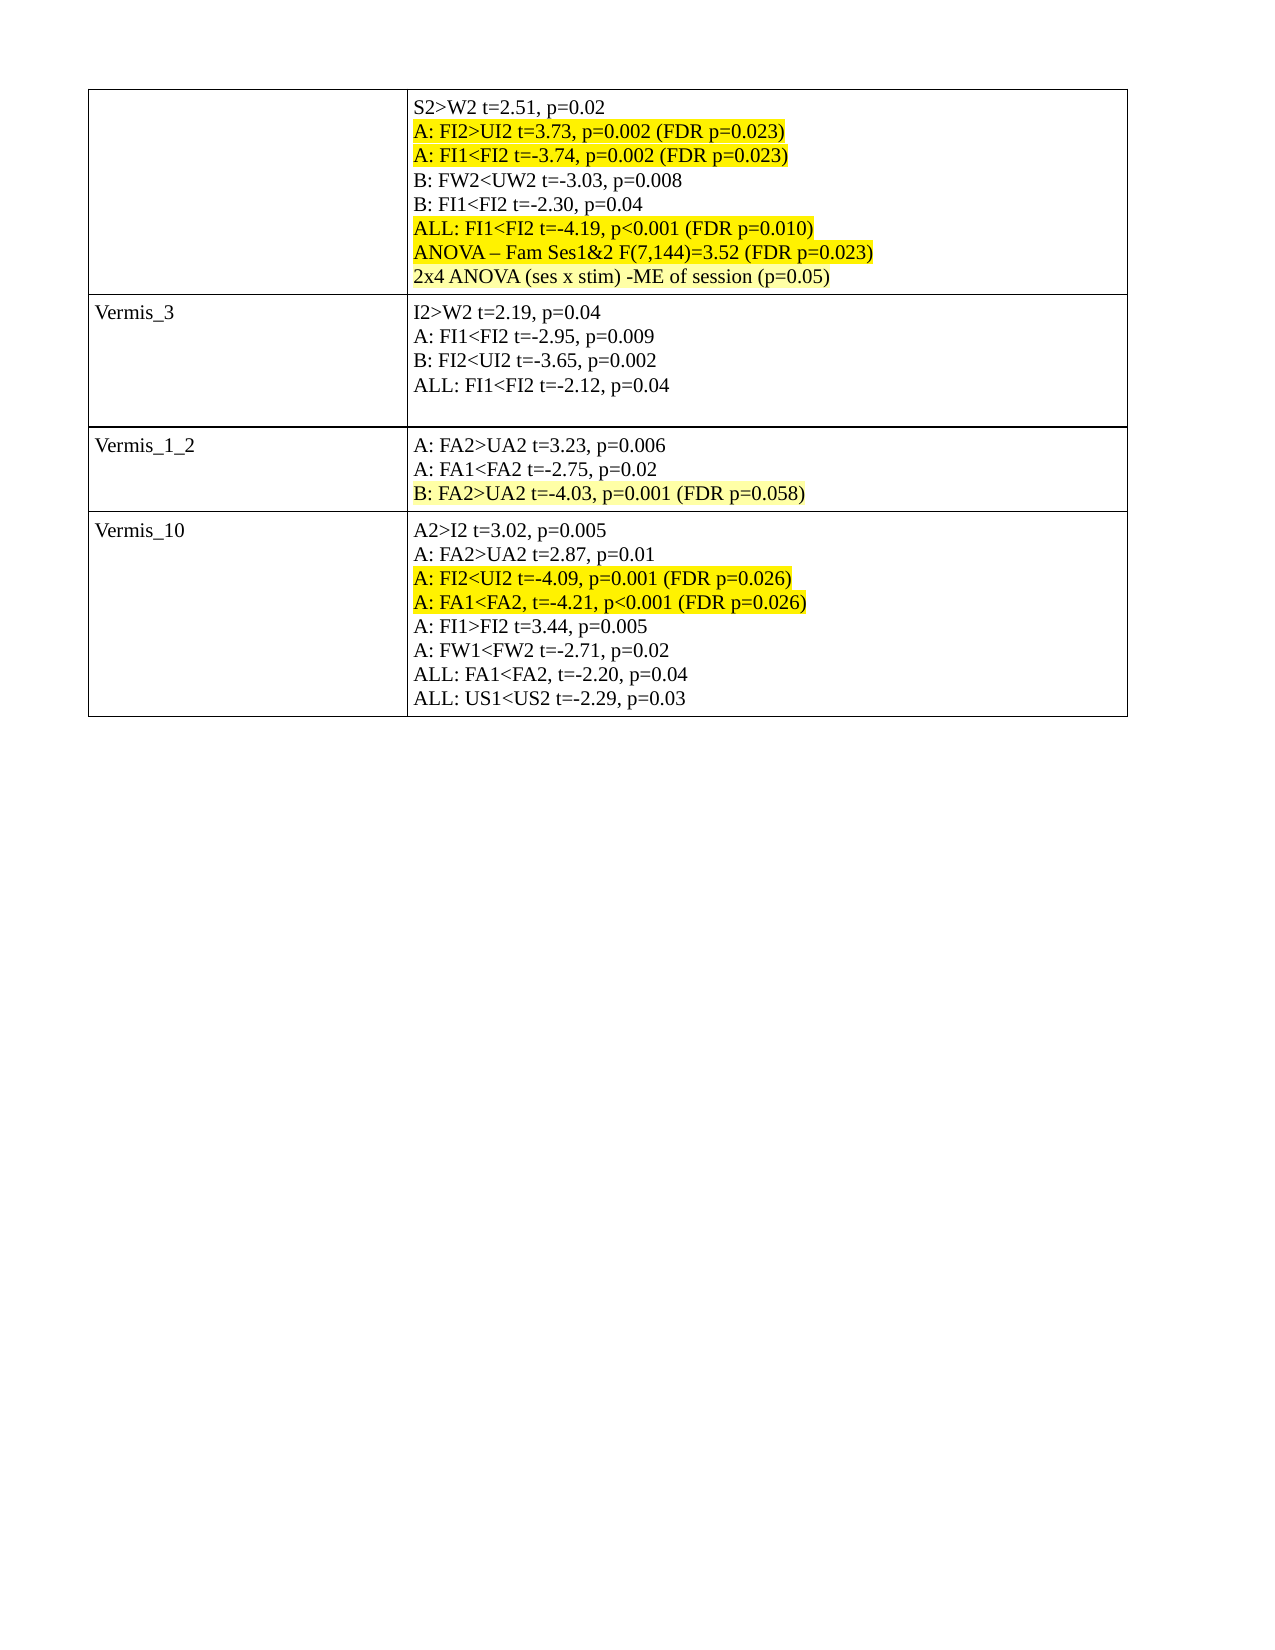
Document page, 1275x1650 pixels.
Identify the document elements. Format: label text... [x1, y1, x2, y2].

table_cell A: FA2>UA2 t=3.23, p=0.006 A: FA1<FA2 t=-2.75, p=0.02 B: FA2>UA2 t=-4.03, p=0.001 (FDR p=0.058) [408, 428, 1127, 511]
table_cell S2>W2 t=2.51, p=0.02 A: FI2>UI2 t=3.73, p=0.002 (FDR p=0.023) A: FI1<FI2 t=-3.74, p=0.002 (FDR p=0.023) B: FW2<UW2 t=-3.03, p=0.008 B: FI1<FI2 t=-2.30, p=0.04 ALL: FI1<FI2 t=-4.19, p<0.001 (FDR p=0.010) ANOVA – Fam Ses1&2 F(7,144)=3.52 (FDR p=0.023) 2x4 ANOVA (ses x stim) -ME of session (p=0.05) [408, 90, 1127, 293]
table_cell Vermis_1_2 [89, 428, 407, 511]
table_cell A2>I2 t=3.02, p=0.005 A: FA2>UA2 t=2.87, p=0.01 A: FI2<UI2 t=-4.09, p=0.001 (FDR p=0.026) A: FA1<FA2, t=-4.21, p<0.001 (FDR p=0.026) A: FI1>FI2 t=3.44, p=0.005 A: FW1<FW2 t=-2.71, p=0.02 ALL: FA1<FA2, t=-2.20, p=0.04 ALL: US1<US2 t=-2.29, p=0.03 [408, 512, 1127, 716]
table_cell Vermis_3 [89, 295, 407, 426]
table_cell [89, 90, 407, 293]
table_cell Vermis_10 [89, 512, 407, 716]
table_cell I2>W2 t=2.19, p=0.04 A: FI1<FI2 t=-2.95, p=0.009 B: FI2<UI2 t=-3.65, p=0.002 ALL: FI1<FI2 t=-2.12, p=0.04 [408, 295, 1127, 426]
